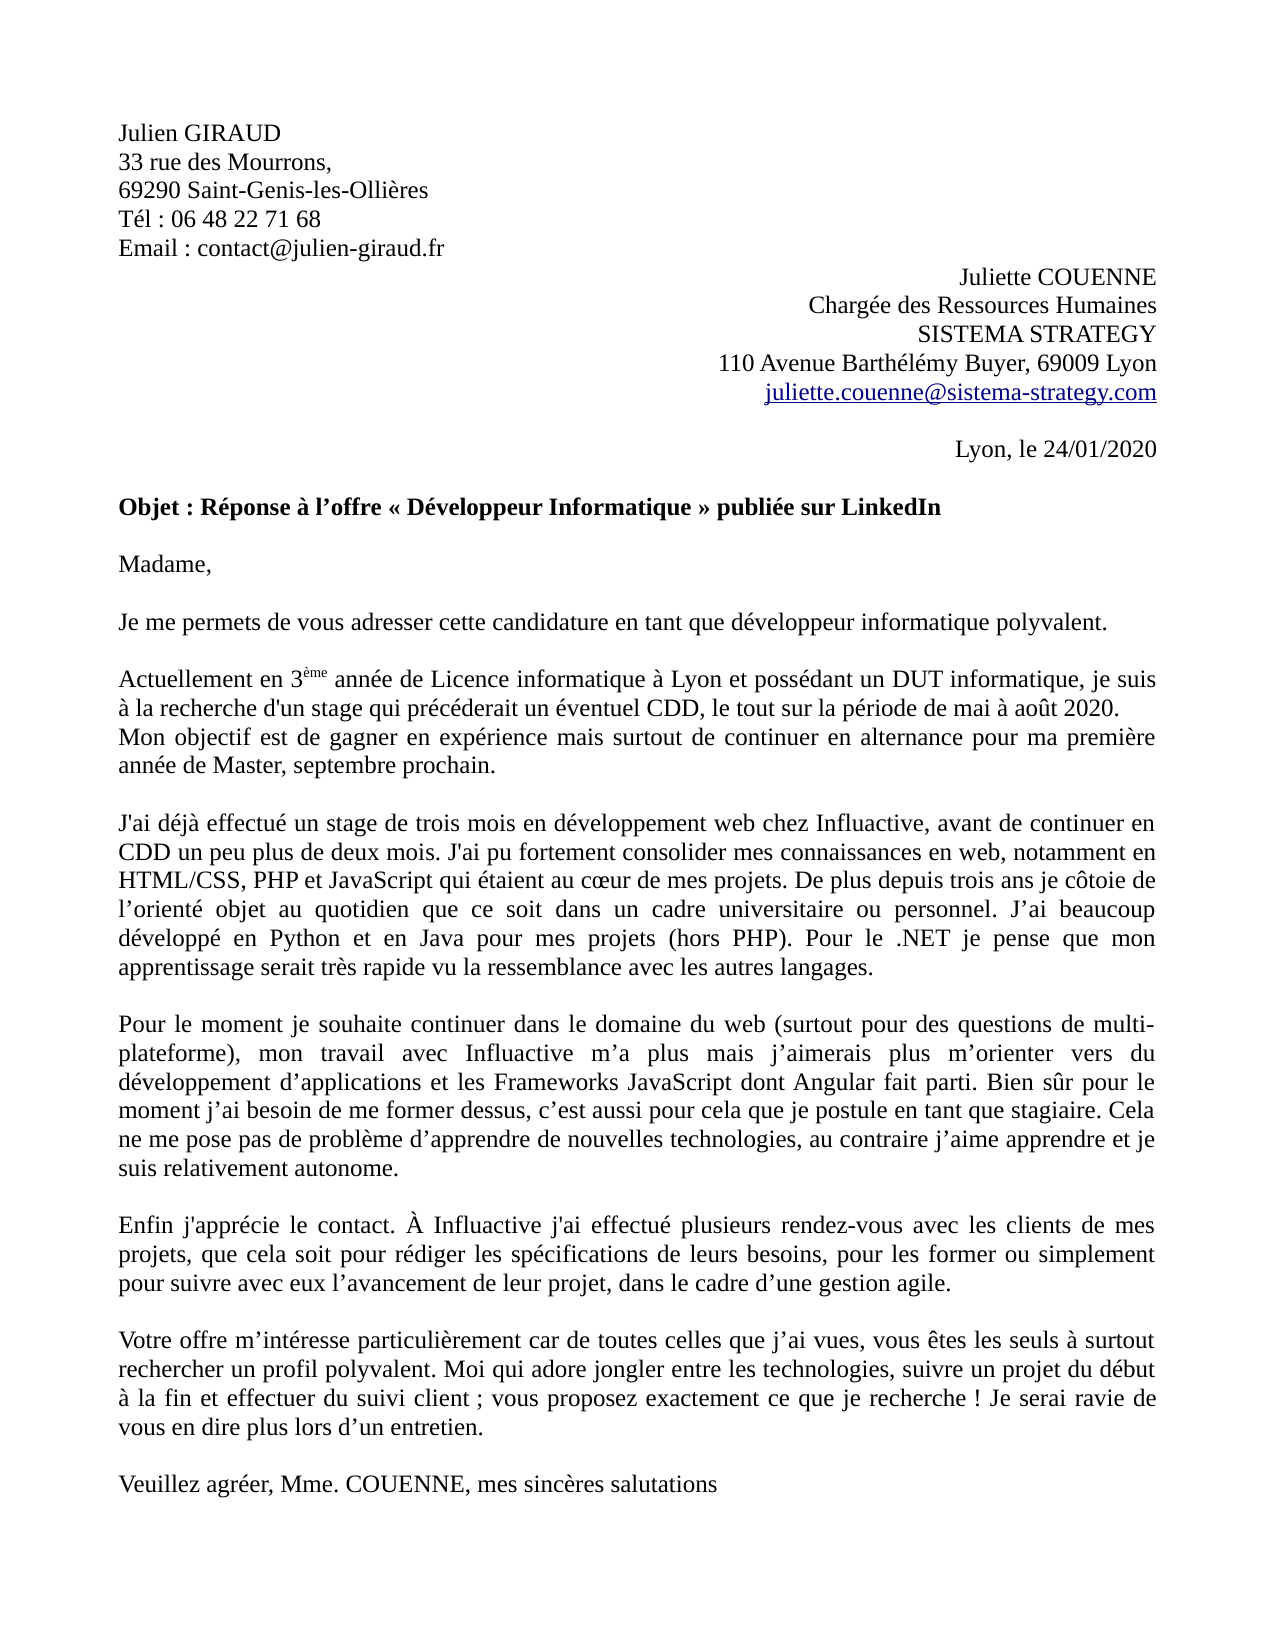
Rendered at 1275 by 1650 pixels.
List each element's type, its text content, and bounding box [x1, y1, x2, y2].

text 69290 Saint-Genis-les-Ollières [118, 176, 1157, 204]
text Madame, [118, 549, 1157, 578]
text Juliette COUENNE [118, 262, 1157, 291]
text Je me permets de vous adresser cette candidature en tant que développeur informatique polyvalent. [118, 607, 1157, 636]
text Votre offre m’intéresse particulièrement car de toutes celles que j’ai vues, vous êtes les seuls à surtout rechercher un profil polyvalent. Moi qui adore jongler entre les technologies, suivre un projet du début à la fin et effectuer du suivi client ; vous proposez exactement ce que je recherche ! Je serai ravie de vous en dire plus lors d’un entretien. [118, 1326, 1157, 1441]
text Email : contact@julien-giraud.fr [118, 233, 1157, 262]
text Mon objectif est de gagner en expérience mais surtout de continuer en alternance pour ma première année de Master, septembre prochain. [118, 722, 1157, 779]
text juliette.couenne@sistema-strategy.com [118, 377, 1157, 406]
text 110 Avenue Barthélémy Buyer, 69009 Lyon [118, 348, 1157, 377]
text SISTEMA STRATEGY [118, 319, 1157, 348]
text Chargée des Ressources Humaines [118, 291, 1157, 319]
text J'ai déjà effectué un stage de trois mois en développement web chez Influactive, avant de continuer en CDD un peu plus de deux mois. J'ai pu fortement consolider mes connaissances en web, notamment en HTML/CSS, PHP et JavaScript qui étaient au cœur de mes projets. De plus depuis trois ans je côtoie de l’orienté objet au quotidien que ce soit dans un cadre universitaire ou personnel. J’ai beaucoup développé en Python et en Java pour mes projets (hors PHP). Pour le .NET je pense que mon apprentissage serait très rapide vu la ressemblance avec les autres langages. [118, 808, 1157, 981]
text 33 rue des Mourrons, [118, 147, 1157, 176]
text Veuillez agréer, Mme. COUENNE, mes sincères salutations [118, 1469, 1157, 1498]
text Enfin j'apprécie le contact. À Influactive j'ai effectué plusieurs rendez-vous avec les clients de mes projets, que cela soit pour rédiger les spécifications de leurs besoins, pour les former ou simplement pour suivre avec eux l’avancement de leur projet, dans le cadre d’une gestion agile. [118, 1211, 1157, 1297]
text Julien GIRAUD [118, 118, 1157, 147]
text Pour le moment je souhaite continuer dans le domaine du web (surtout pour des questions de multi-plateforme), mon travail avec Influactive m’a plus mais j’aimerais plus m’orienter vers du développement d’applications et les Frameworks JavaScript dont Angular fait parti. Bien sûr pour le moment j’ai besoin de me former dessus, c’est aussi pour cela que je postule en tant que stagiaire. Cela ne me pose pas de problème d’apprendre de nouvelles technologies, au contraire j’aime apprendre et je suis relativement autonome. [118, 1009, 1157, 1182]
text Actuellement en 3ème année de Licence informatique à Lyon et possédant un DUT informatique, je suis à la recherche d'un stage qui précéderait un éventuel CDD, le tout sur la période de mai à août 2020. [118, 664, 1157, 722]
text Lyon, le 24/01/2020 [118, 434, 1157, 463]
text Tél : 06 48 22 71 68 [118, 204, 1157, 233]
text Objet : Réponse à l’offre « Développeur Informatique » publiée sur LinkedIn [118, 492, 1157, 521]
